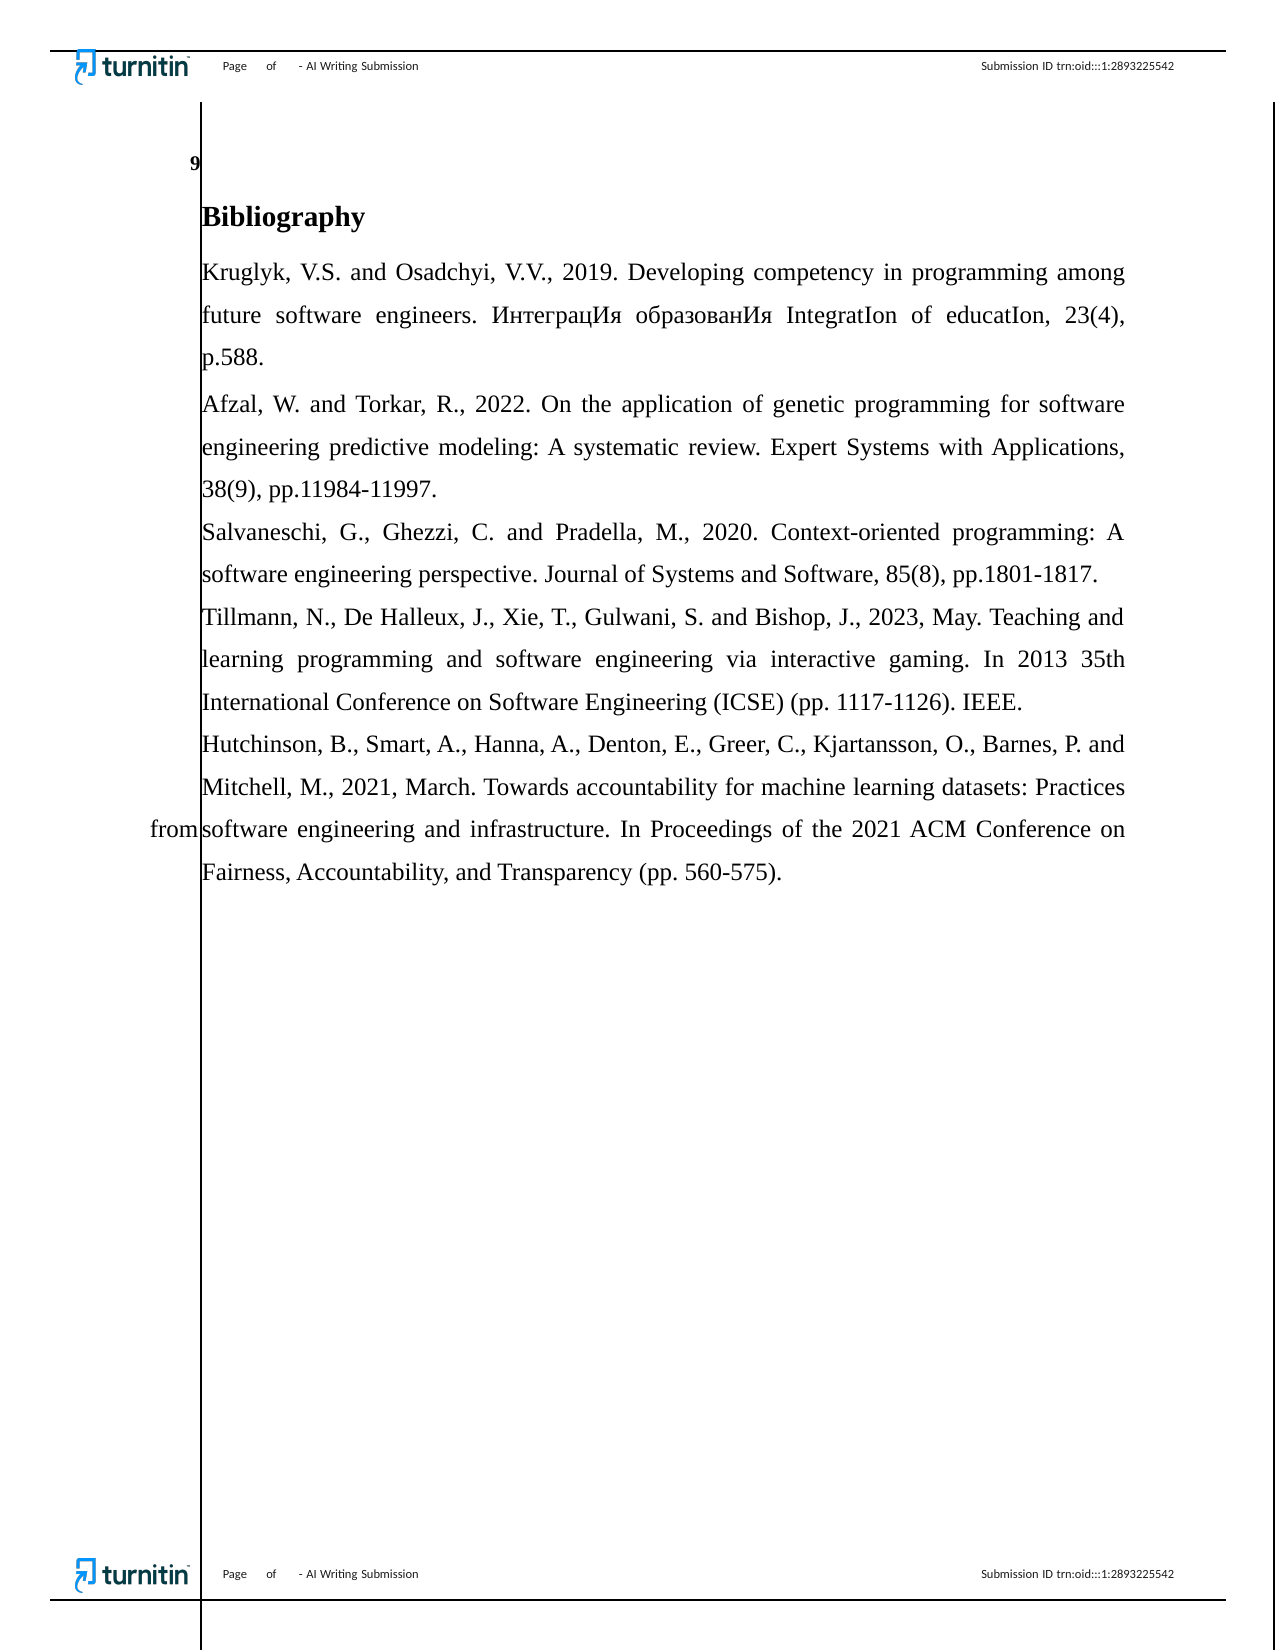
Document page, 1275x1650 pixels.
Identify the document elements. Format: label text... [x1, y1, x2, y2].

text Hutchinson, B., Smart, A., Hanna, A., Denton, E., Greer, C., Kjartansson, O., Barnes, P. and Mitchell, M., 2021, March. Towards accountability for machine learning datasets: Practices from software engineering and infrastructure. In Proceedings of the 2021 ACM Conference on Fairness, Accountability, and Transparency (pp. 560-575). [149, 729, 200, 886]
text Salvaneschi, G., Ghezzi, C. and Pradella, M., 2020. Context-oriented programming: A software engineering perspective. Journal of Systems and Software, 85(8), pp.1801-1817. [202, 517, 1126, 588]
text Hutchinson, B., Smart, A., Hanna, A., Denton, E., Greer, C., Kjartansson, O., Barnes, P. and Mitchell, M., 2021, March. Towards accountability for machine learning datasets: Practices from software engineering and infrastructure. In Proceedings of the 2021 ACM Conference on Fairness, Accountability, and Transparency (pp. 560-575). [202, 729, 1126, 886]
subtitle Bibliography [202, 199, 1125, 233]
text Kruglyk, V.S. and Osadchyi, V.V., 2019. Developing competency in programming among future software engineers. ИнтеграцИя образованИя IntegratIon of educatIon, 23(4), p.588. [202, 257, 1126, 371]
text [149, 602, 200, 716]
text [149, 517, 200, 588]
text [149, 257, 200, 371]
text Afzal, W. and Torkar, R., 2022. On the application of genetic programming for software engineering predictive modeling: A systematic review. Expert Systems with Applications, 38(9), pp.11984-11997. [202, 389, 1126, 503]
subtitle [149, 199, 200, 233]
text [202, 151, 1127, 175]
text Tillmann, N., De Halleux, J., Xie, T., Gulwani, S. and Bishop, J., 2023, May. Teaching and learning programming and software engineering via interactive gaming. In 2013 35th International Conference on Software Engineering (ICSE) (pp. 1117-1126). IEEE. [202, 602, 1126, 716]
text 9 [150, 151, 200, 175]
text [149, 389, 200, 503]
